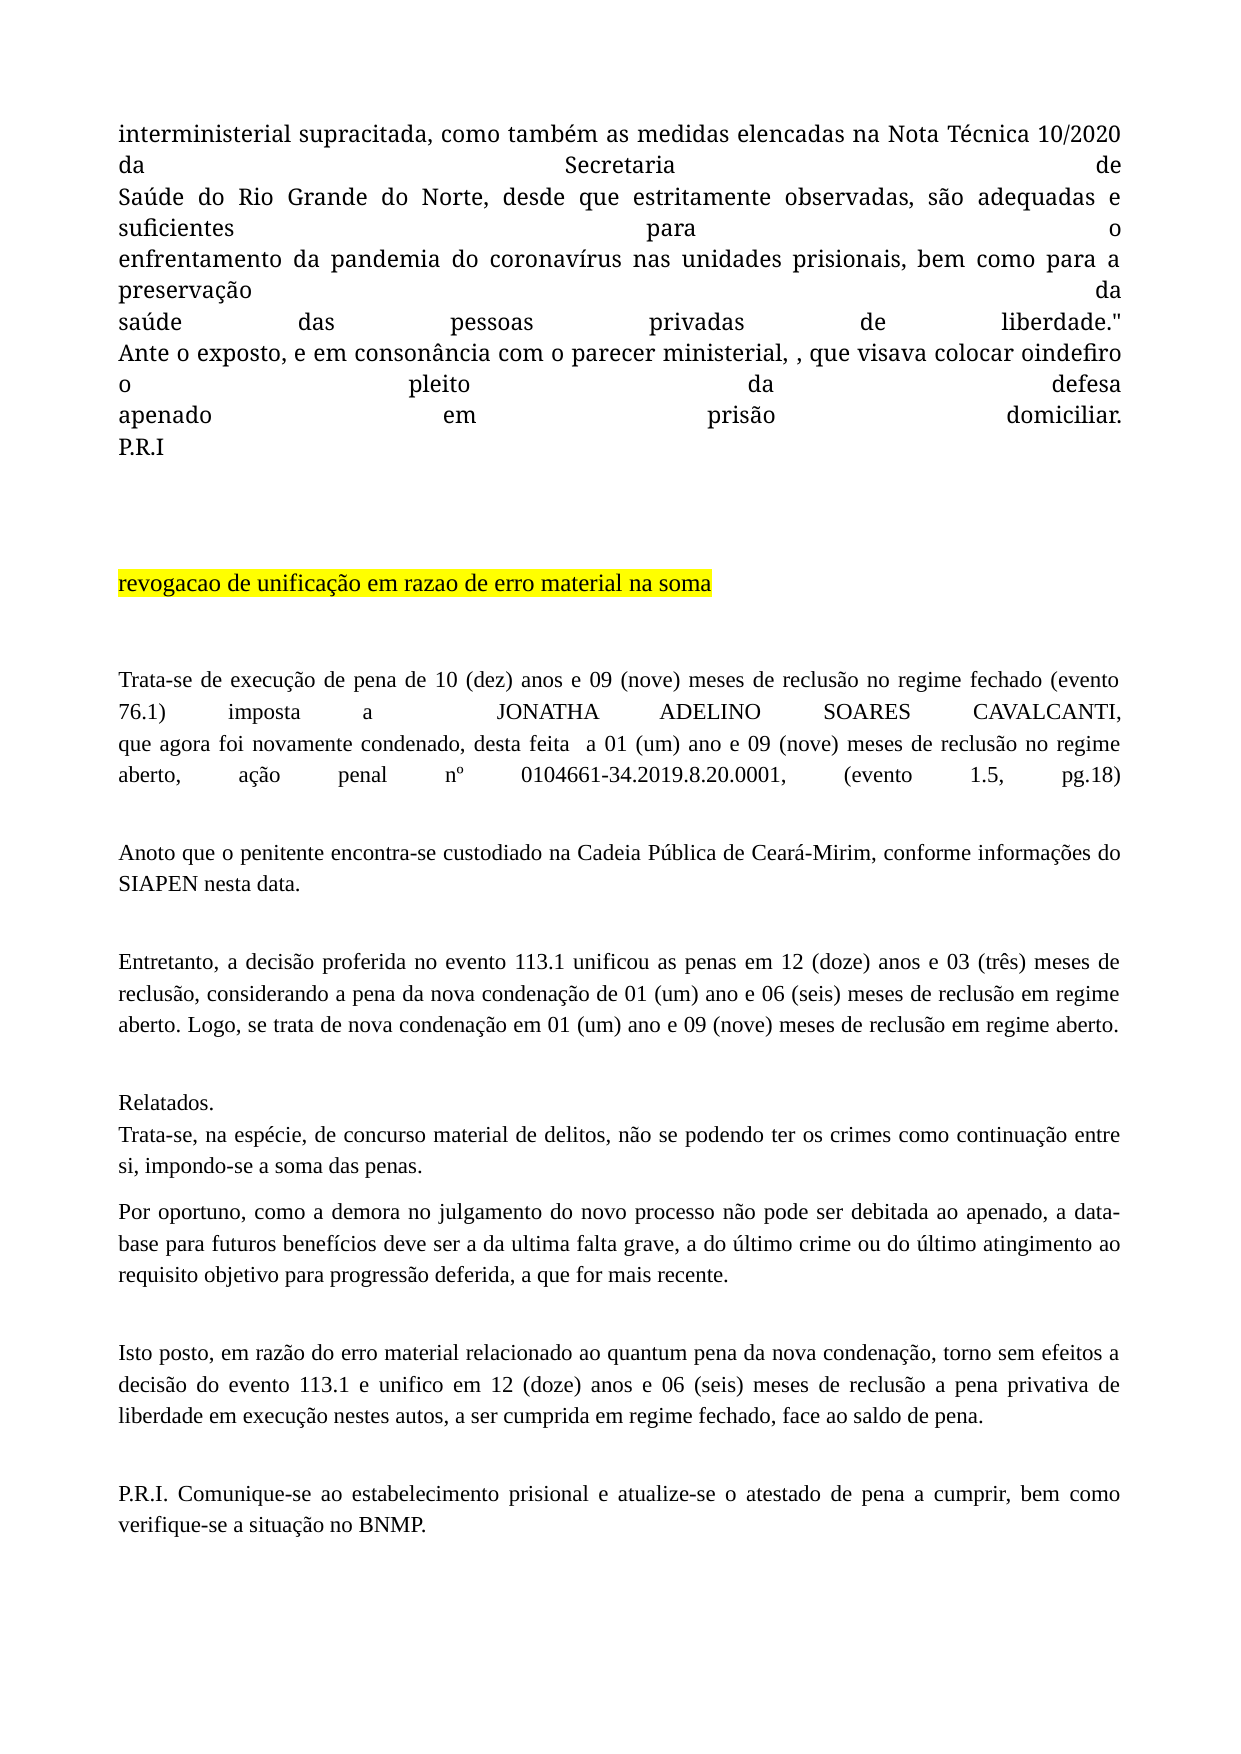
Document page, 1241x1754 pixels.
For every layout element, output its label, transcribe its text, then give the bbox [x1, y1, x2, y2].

text Trata-se de execução de pena de 10 (dez) anos e 09 (nove) meses de reclusão no regime fechado (evento 76.1) imposta a JONATHA ADELINO SOARES CAVALCANTI, que agora foi novamente condenado, desta feita a 01 (um) ano e 09 (nove) meses de reclusão no regime aberto, ação penal nº 0104661-34.2019.8.20.0001, (evento 1.5, pg.18) [118, 667, 1122, 819]
text P.R.I. Comunique-se ao estabelecimento prisional e atualize-se o atestado de pena a cumprir, bem como verifique-se a situação no BNMP. [118, 1448, 1122, 1538]
text Por oportuno, como a demora no julgamento do novo processo não pode ser debitada ao apenado, a data-base para futuros benefícios deve ser a da ultima falta grave, a do último crime ou do último atingimento ao requisito objetivo para progressão deferida, a que for mais recente. [118, 1198, 1122, 1288]
text revogacao de unificação em razao de erro material na soma [118, 568, 1122, 597]
text Isto posto, em razão do erro material relacionado ao quantum pena da nova condenação, torno sem efeitos a decisão do evento 113.1 e unifico em 12 (doze) anos e 06 (seis) meses de reclusão a pena privativa de liberdade em execução nestes autos, a ser cumprida em regime fechado, face ao saldo de pena. [118, 1308, 1122, 1429]
text Relatados. Trata-se, na espécie, de concurso material de delitos, não se podendo ter os crimes como continuação entre si, impondo-se a soma das penas. [118, 1089, 1122, 1178]
text Anoto que o penitente encontra-se custodiado na Cadeia Pública de Ceará-Mirim, conforme informações do SIAPEN nesta data. [118, 839, 1122, 897]
text Entretanto, a decisão proferida no evento 113.1 unificou as penas em 12 (doze) anos e 03 (três) meses de reclusão, considerando a pena da nova condenação de 01 (um) ano e 06 (seis) meses de reclusão em regime aberto. Logo, se trata de nova condenação em 01 (um) ano e 09 (nove) meses de reclusão em regime aberto. [118, 917, 1122, 1069]
text interministerial supracitada, como também as medidas elencadas na Nota Técnica 10/2020 da Secretaria de Saúde do Rio Grande do Norte, desde que estritamente observadas, são adequadas e suficientes para o enfrentamento da pandemia do coronavírus nas unidades prisionais, bem como para a preservação da saúde das pessoas privadas de liberdade." Ante o exposto, e em consonância com o parecer ministerial, , que visava colocar oindefiro o pleito da defesa apenado em prisão domiciliar. P.R.I [118, 118, 1122, 462]
